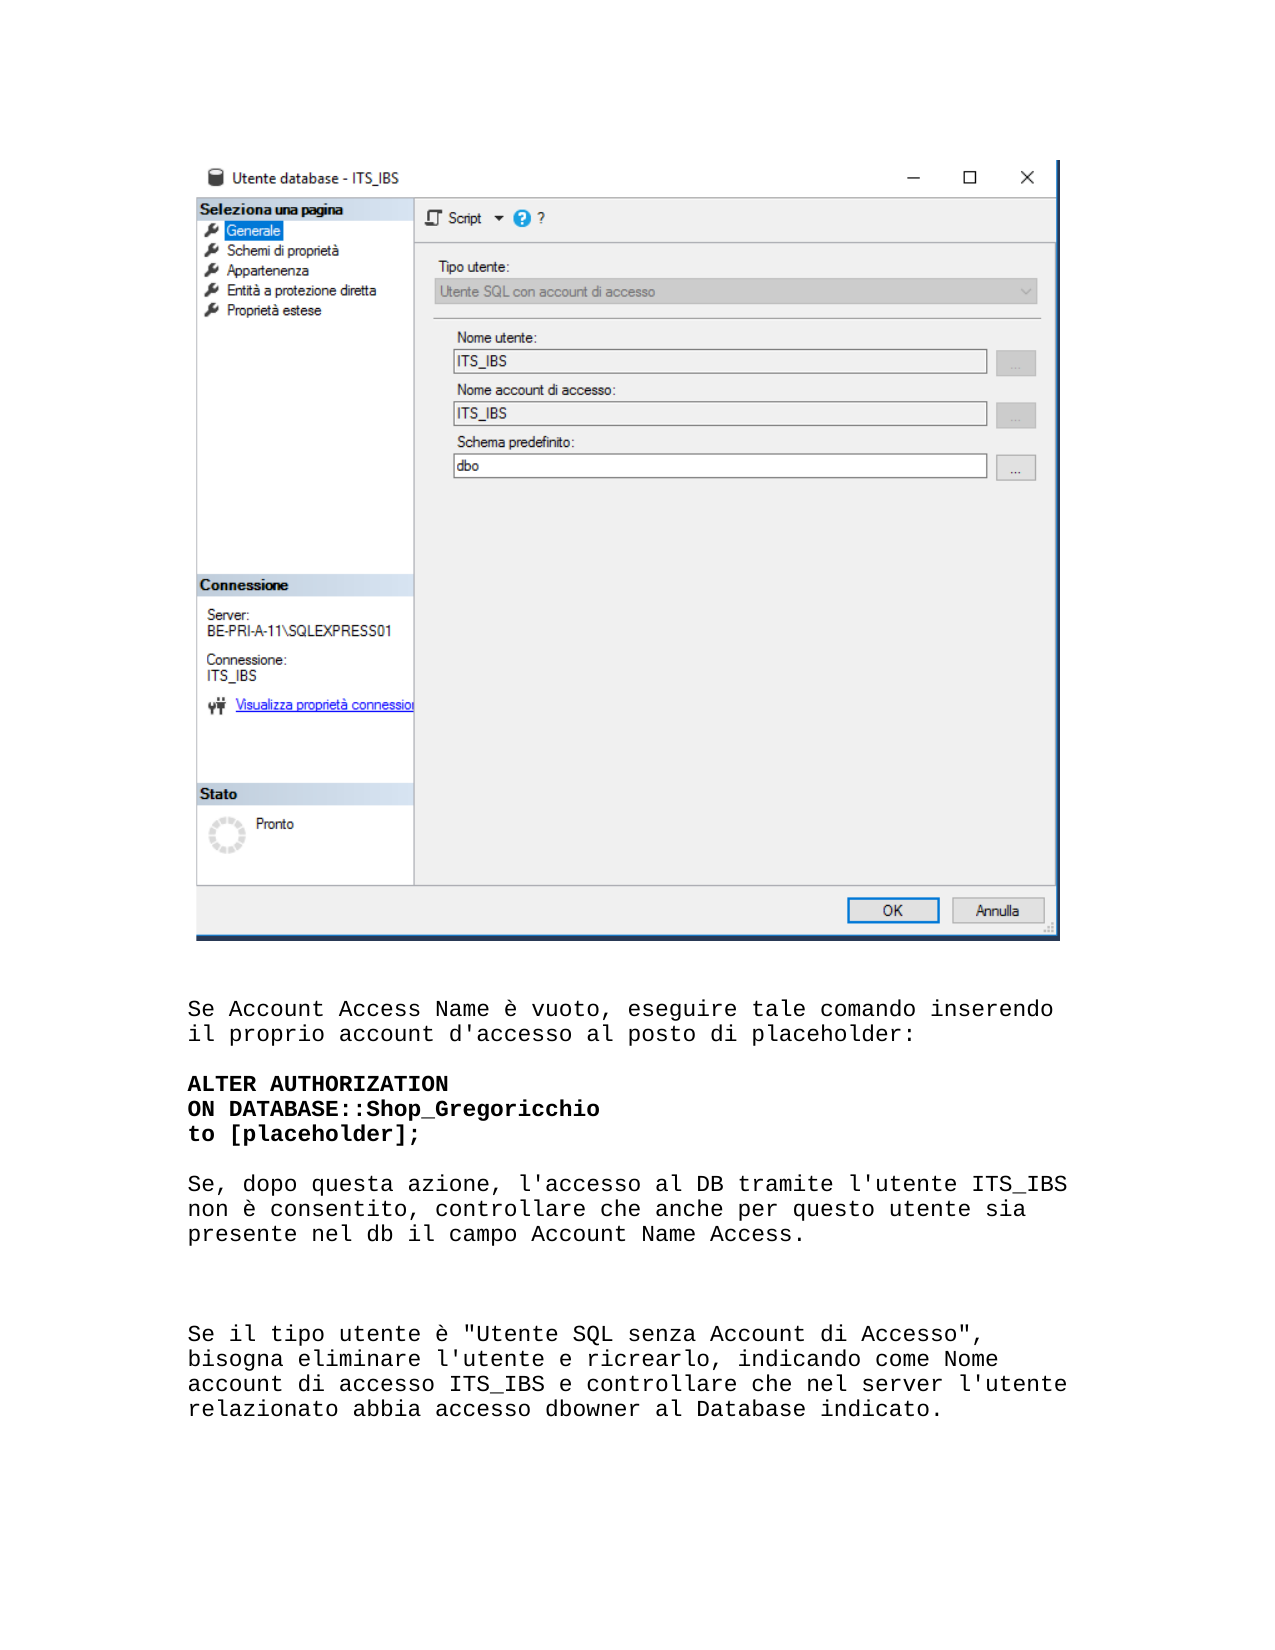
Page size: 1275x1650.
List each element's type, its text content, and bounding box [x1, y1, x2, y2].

text Se, dopo questa azione, l'accesso al DB tramite l'utente ITS_IBS non è consentito, controllare che anche per questo utente sia presente nel db il campo Account Name Access. [187, 1171, 1087, 1246]
text to [placeholder]; [187, 1121, 1087, 1146]
text Se il tipo utente è "Utente SQL senza Account di Accesso", bisogna eliminare l'utente e ricrearlo, indicando come Nome account di accesso ITS_IBS e controllare che nel server l'utente relazionato abbia accesso dbowner al Database indicato. [187, 1321, 1087, 1421]
text ALTER AUTHORIZATION [187, 1071, 1087, 1096]
text ON DATABASE::Shop_Gregoricchio [187, 1096, 1087, 1121]
text Se Account Access Name è vuoto, eseguire tale comando inserendo il proprio account d'accesso al posto di placeholder: [187, 996, 1087, 1046]
